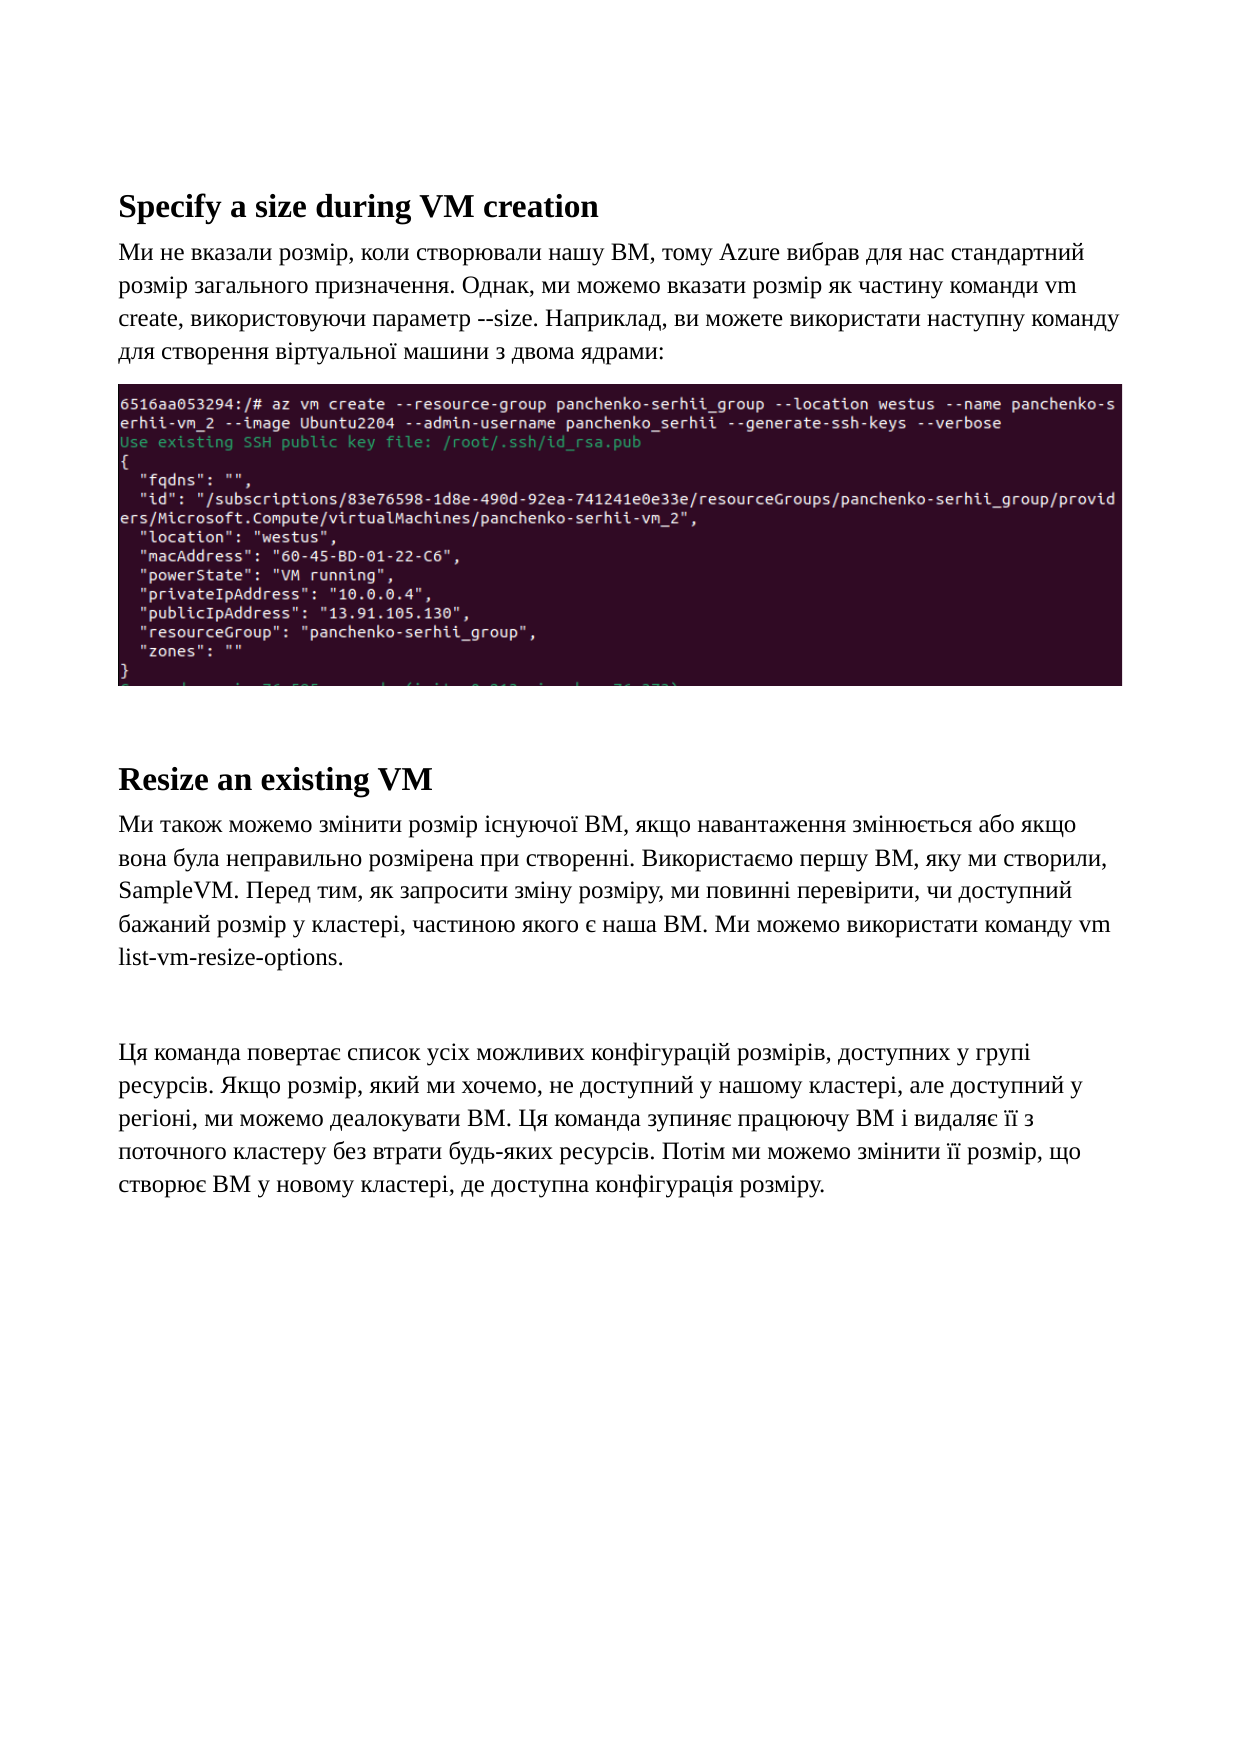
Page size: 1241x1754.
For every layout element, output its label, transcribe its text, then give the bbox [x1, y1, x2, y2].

text Ми також можемо змінити розмір існуючої ВМ, якщо навантаження змінюється або якщо вона була неправильно розмірена при створенні. Використаємо першу ВМ, яку ми створили, SampleVM. Перед тим, як запросити зміну розміру, ми повинні перевірити, чи доступний бажаний розмір у кластері, частиною якого є наша ВМ. Ми можемо використати команду vm list-vm-resize-options. [118, 809, 1122, 970]
subtitle Specify a size during VM creation [118, 187, 1122, 225]
text Ця команда повертає список усіх можливих конфігурацій розмірів, доступних у групі ресурсів. Якщо розмір, який ми хочемо, не доступний у нашому кластері, але доступний у регіоні, ми можемо деалокувати ВМ. Ця команда зупиняє працюючу ВМ і видаляє її з поточного кластеру без втрати будь-яких ресурсів. Потім ми можемо змінити її розмір, що створює ВМ у новому кластері, де доступна конфігурація розміру. [118, 1037, 1122, 1198]
picture [118, 384, 1123, 686]
subtitle Resize an existing VM [118, 759, 1122, 797]
text Ми не вказали розмір, коли створювали нашу ВМ, тому Azure вибрав для нас стандартний розмір загального призначення. Однак, ми можемо вказати розмір як частину команди vm create, використовуючи параметр --size. Наприклад, ви можете використати наступну команду для створення віртуальної машини з двома ядрами: [118, 237, 1122, 365]
